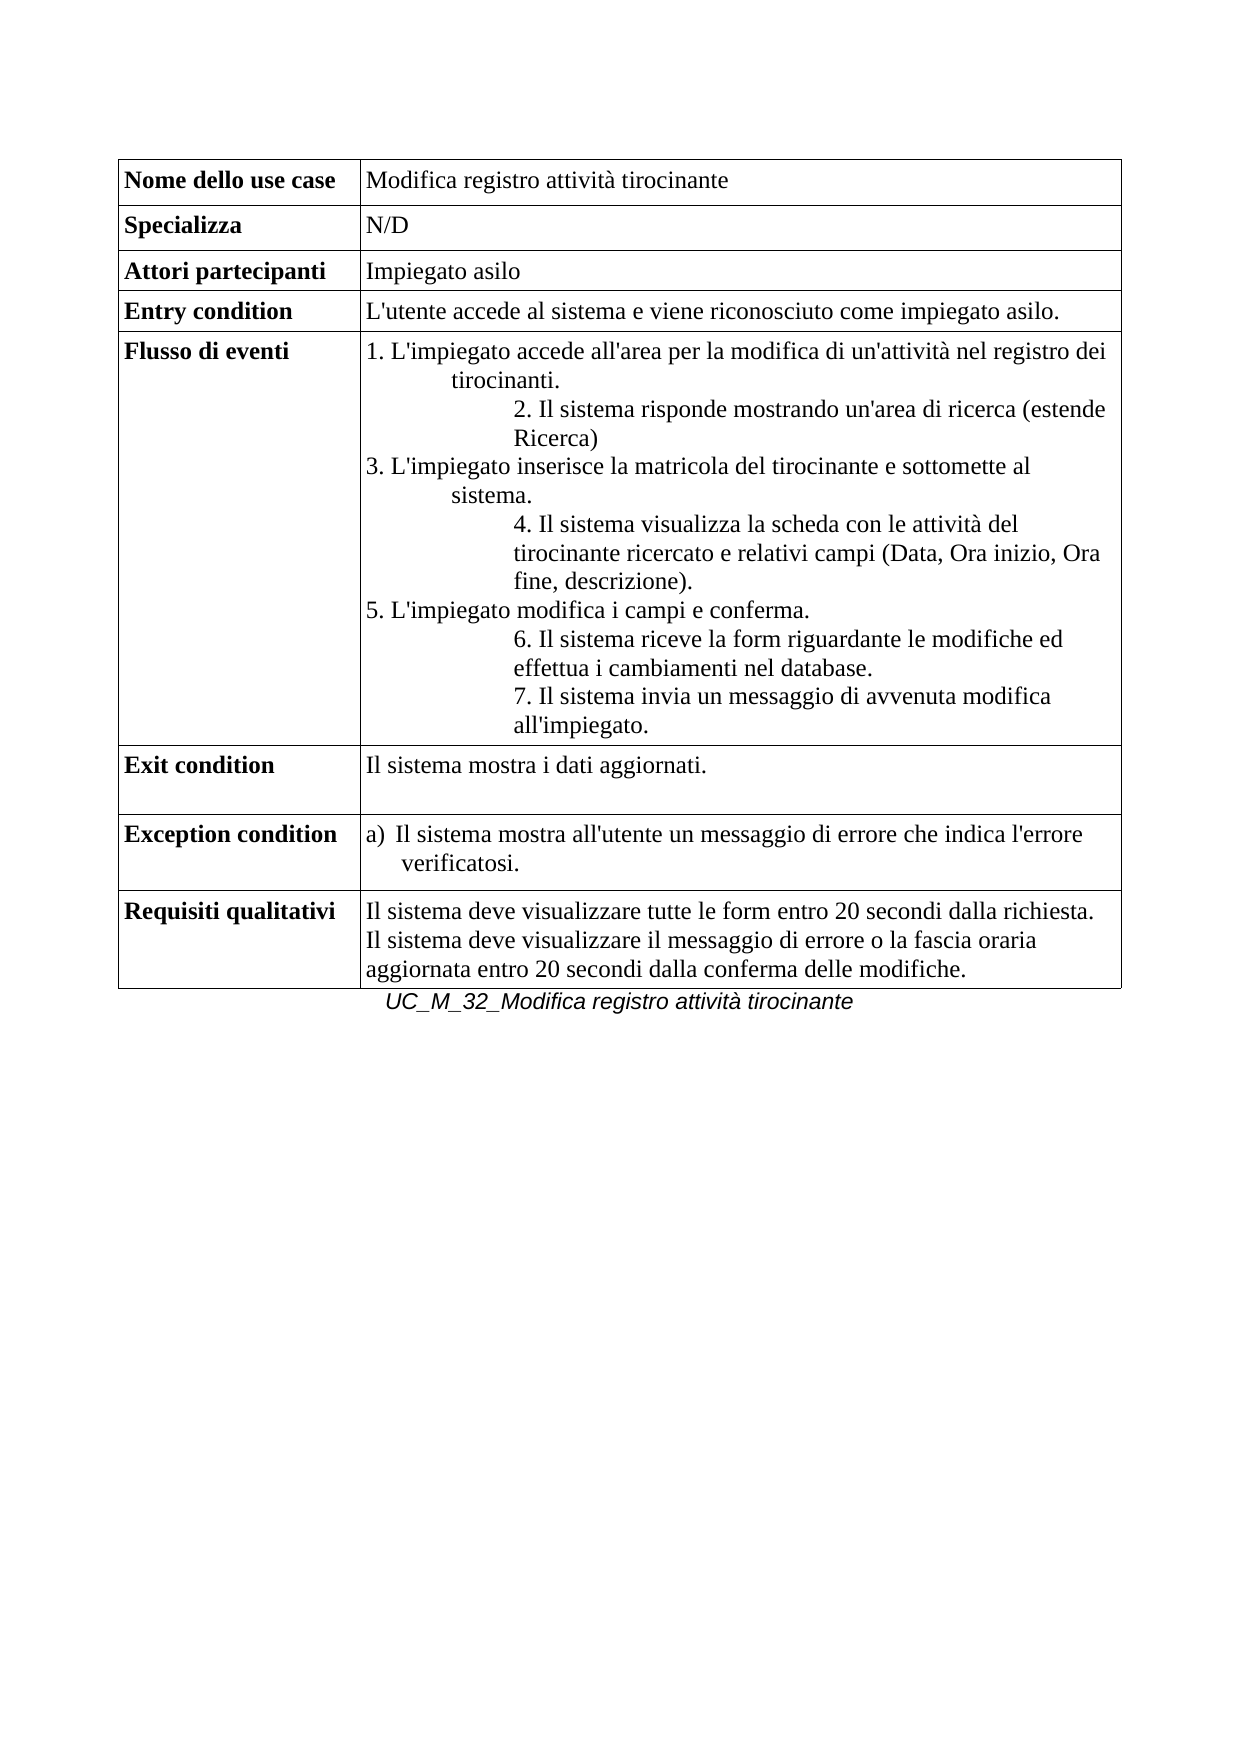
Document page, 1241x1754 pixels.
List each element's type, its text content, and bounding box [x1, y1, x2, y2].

table_cell Il sistema deve visualizzare tutte le form entro 20 secondi dalla richiesta. Il sistema deve visualizzare il messaggio di errore o la fascia oraria aggiornata entro 20 secondi dalla conferma delle modifiche. [361, 891, 1121, 988]
table_cell Entry condition [119, 291, 360, 331]
table_cell N/D [361, 206, 1121, 250]
table_cell Attori partecipanti [119, 251, 360, 290]
table_cell Impiegato asilo [361, 251, 1121, 290]
table_cell Il sistema mostra i dati aggiornati. [361, 746, 1121, 814]
table_header Nome dello use case [119, 160, 360, 205]
table_cell L'utente accede al sistema e viene riconosciuto come impiegato asilo. [361, 291, 1121, 331]
text UC_M_32_Modifica registro attività tirocinante [118, 988, 1122, 1014]
table_cell Il sistema mostra all'utente un messaggio di errore che indica l'errore verificatosi. [361, 815, 1121, 890]
table_cell Flusso di eventi [119, 332, 360, 745]
table_cell Exception condition [119, 815, 360, 890]
table_header Modifica registro attività tirocinante [361, 160, 1121, 205]
table_cell Specializza [119, 206, 360, 250]
table_cell Requisiti qualitativi [119, 891, 360, 988]
table_cell L'impiegato accede all'area per la modifica di un'attività nel registro dei tirocinanti. Il sistema risponde mostrando un'area di ricerca (estende Ricerca) L'impiegato inserisce la matricola del tirocinante e sottomette al sistema. Il sistema visualizza la scheda con le attività del tirocinante ricercato e relativi campi (Data, Ora inizio, Ora fine, descrizione). L'impiegato modifica i campi e conferma. Il sistema riceve la form riguardante le modifiche ed effettua i cambiamenti nel database. Il sistema invia un messaggio di avvenuta modifica all'impiegato. [361, 332, 1121, 745]
table_cell Exit condition [119, 746, 360, 814]
